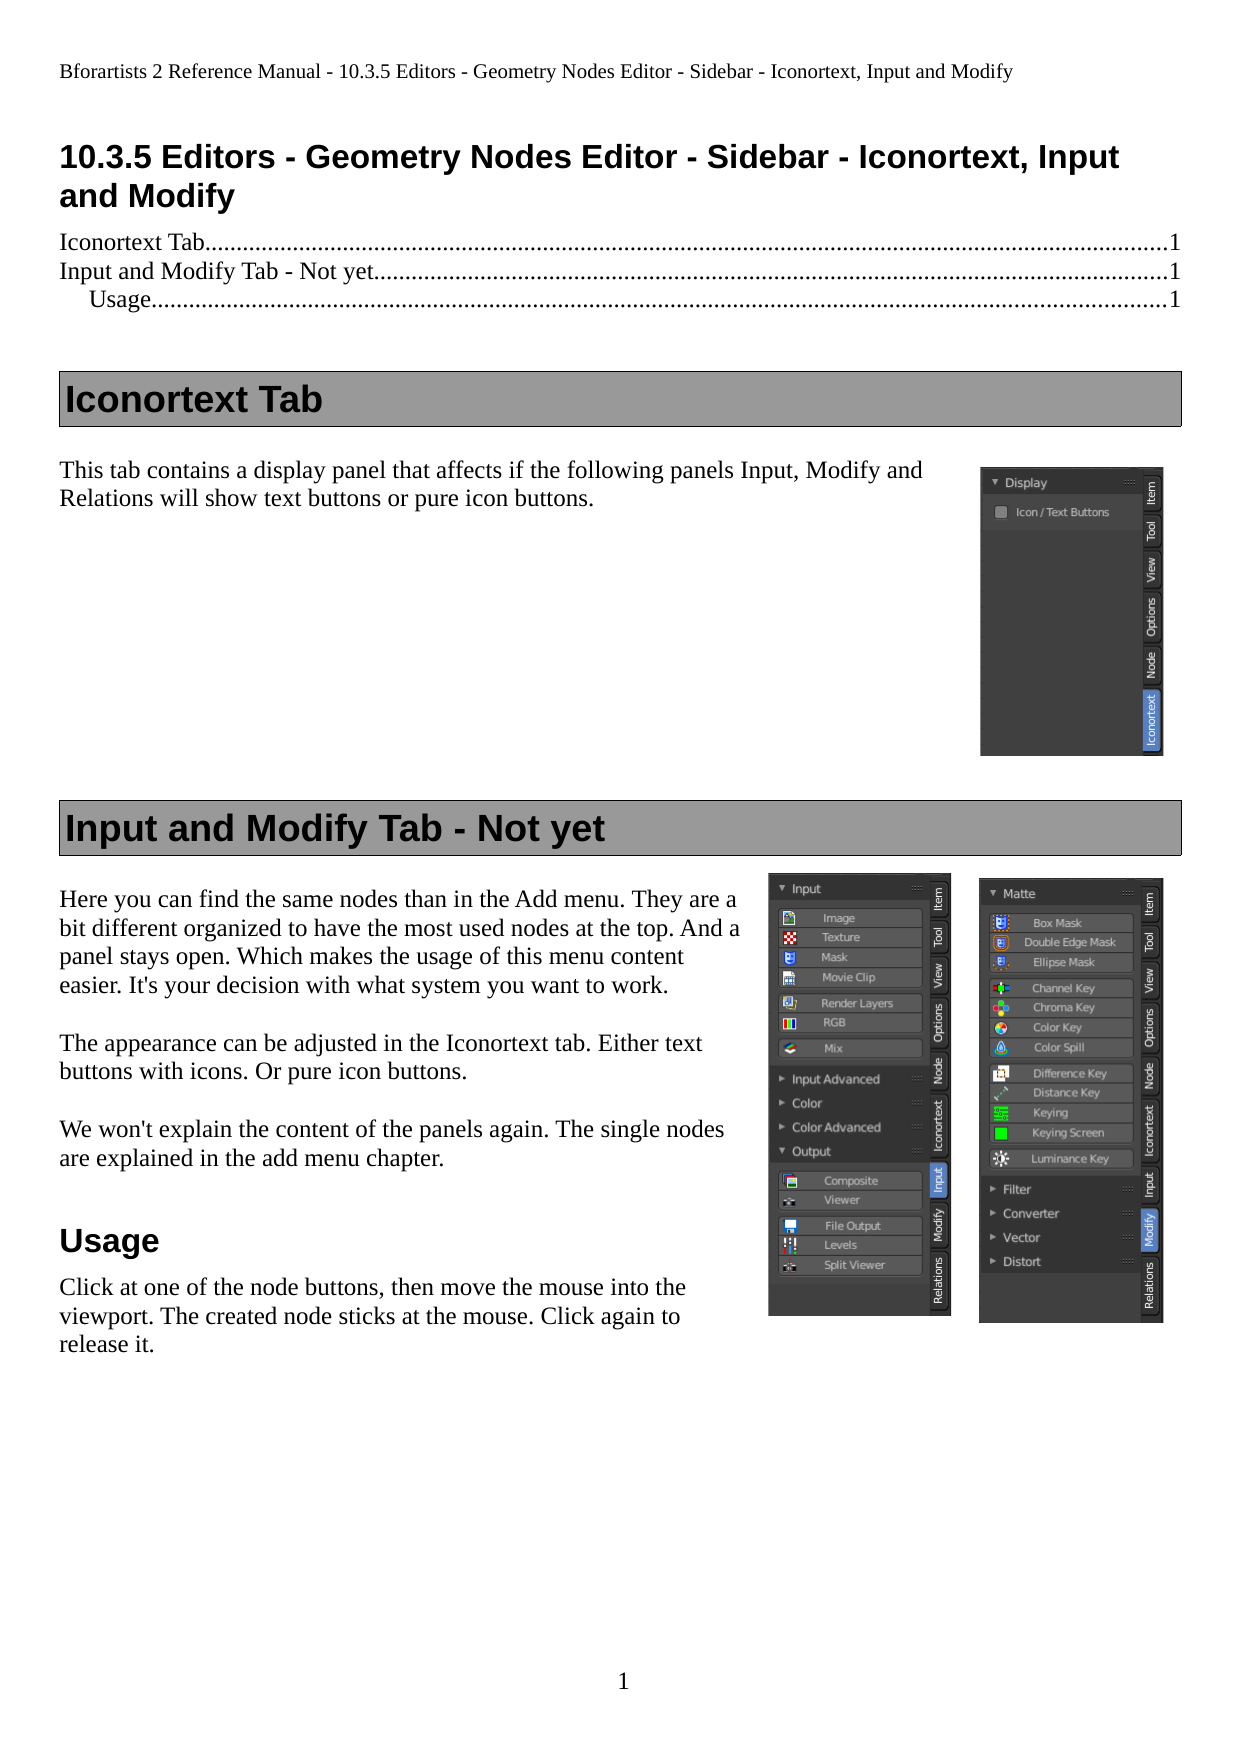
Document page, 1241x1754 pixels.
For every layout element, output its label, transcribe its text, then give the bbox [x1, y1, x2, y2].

subtitle 10.3.5 Editors - Geometry Nodes Editor - Sidebar - Iconortext, Input and Modify [59, 138, 1181, 214]
text Usage 1 [88, 284, 1181, 313]
text The appearance can be adjusted in the Iconortext tab. Either text buttons with icons. Or pure icon buttons. [59, 1028, 768, 1085]
picture [979, 878, 1164, 1323]
subtitle Usage [59, 1221, 768, 1259]
picture [768, 873, 952, 1316]
text Click at one of the node buttons, then move the mouse into the viewport. The created node sticks at the mouse. Click again to release it. [59, 1272, 1181, 1358]
text We won't explain the content of the panels again. The single nodes are explained in the add menu chapter. [59, 1114, 768, 1171]
subtitle [952, 1221, 979, 1259]
picture [980, 467, 1164, 756]
text Iconortext Tab 1 [59, 227, 1181, 256]
text Here you can find the same nodes than in the Add menu. They are a bit different organized to have the most used nodes at the top. And a panel stays open. Which makes the usage of this menu content easier. It's your decision with what system you want to work. [59, 884, 768, 999]
table_header Iconortext Tab [60, 372, 1181, 426]
subtitle [1164, 1221, 1181, 1259]
text This tab contains a display panel that affects if the following panels Input, Modify and Relations will show text buttons or pure icon buttons. [59, 455, 1181, 512]
table_header Input and Modify Tab - Not yet [60, 801, 1181, 855]
text Input and Modify Tab - Not yet 1 [59, 256, 1181, 284]
